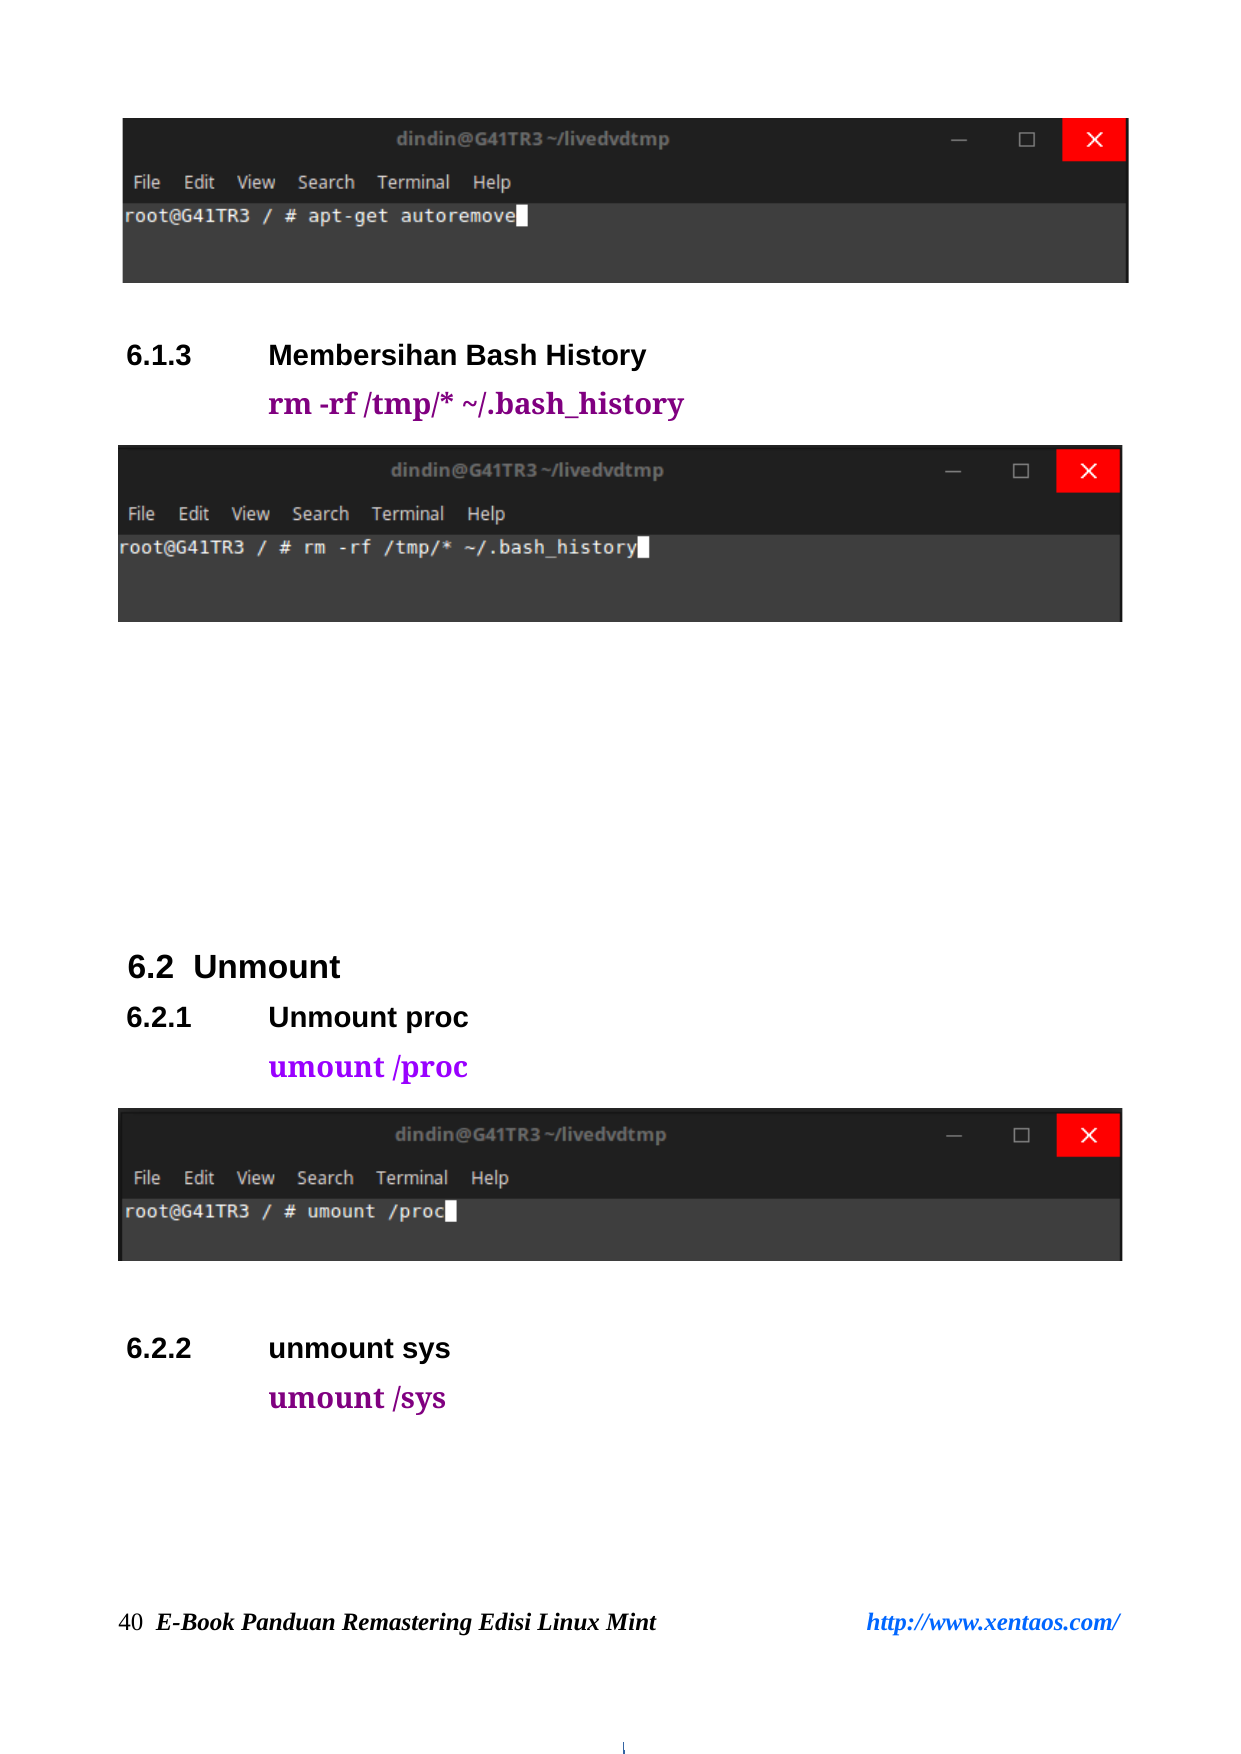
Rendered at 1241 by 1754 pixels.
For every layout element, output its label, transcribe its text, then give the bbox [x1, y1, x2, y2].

picture [118, 1108, 1123, 1261]
subtitle unmount sys [118, 1331, 1122, 1364]
picture [122, 118, 1129, 283]
picture [118, 445, 1123, 622]
list umount /proc [231, 1046, 1122, 1086]
subtitle Unmount proc [118, 1000, 1122, 1034]
subtitle Unmount [118, 947, 1122, 986]
list rm -rf /tmp/* ~/.bash_history [231, 384, 1122, 423]
subtitle Membersihan Bash History [118, 337, 1122, 371]
list umount /sys [231, 1377, 1122, 1417]
